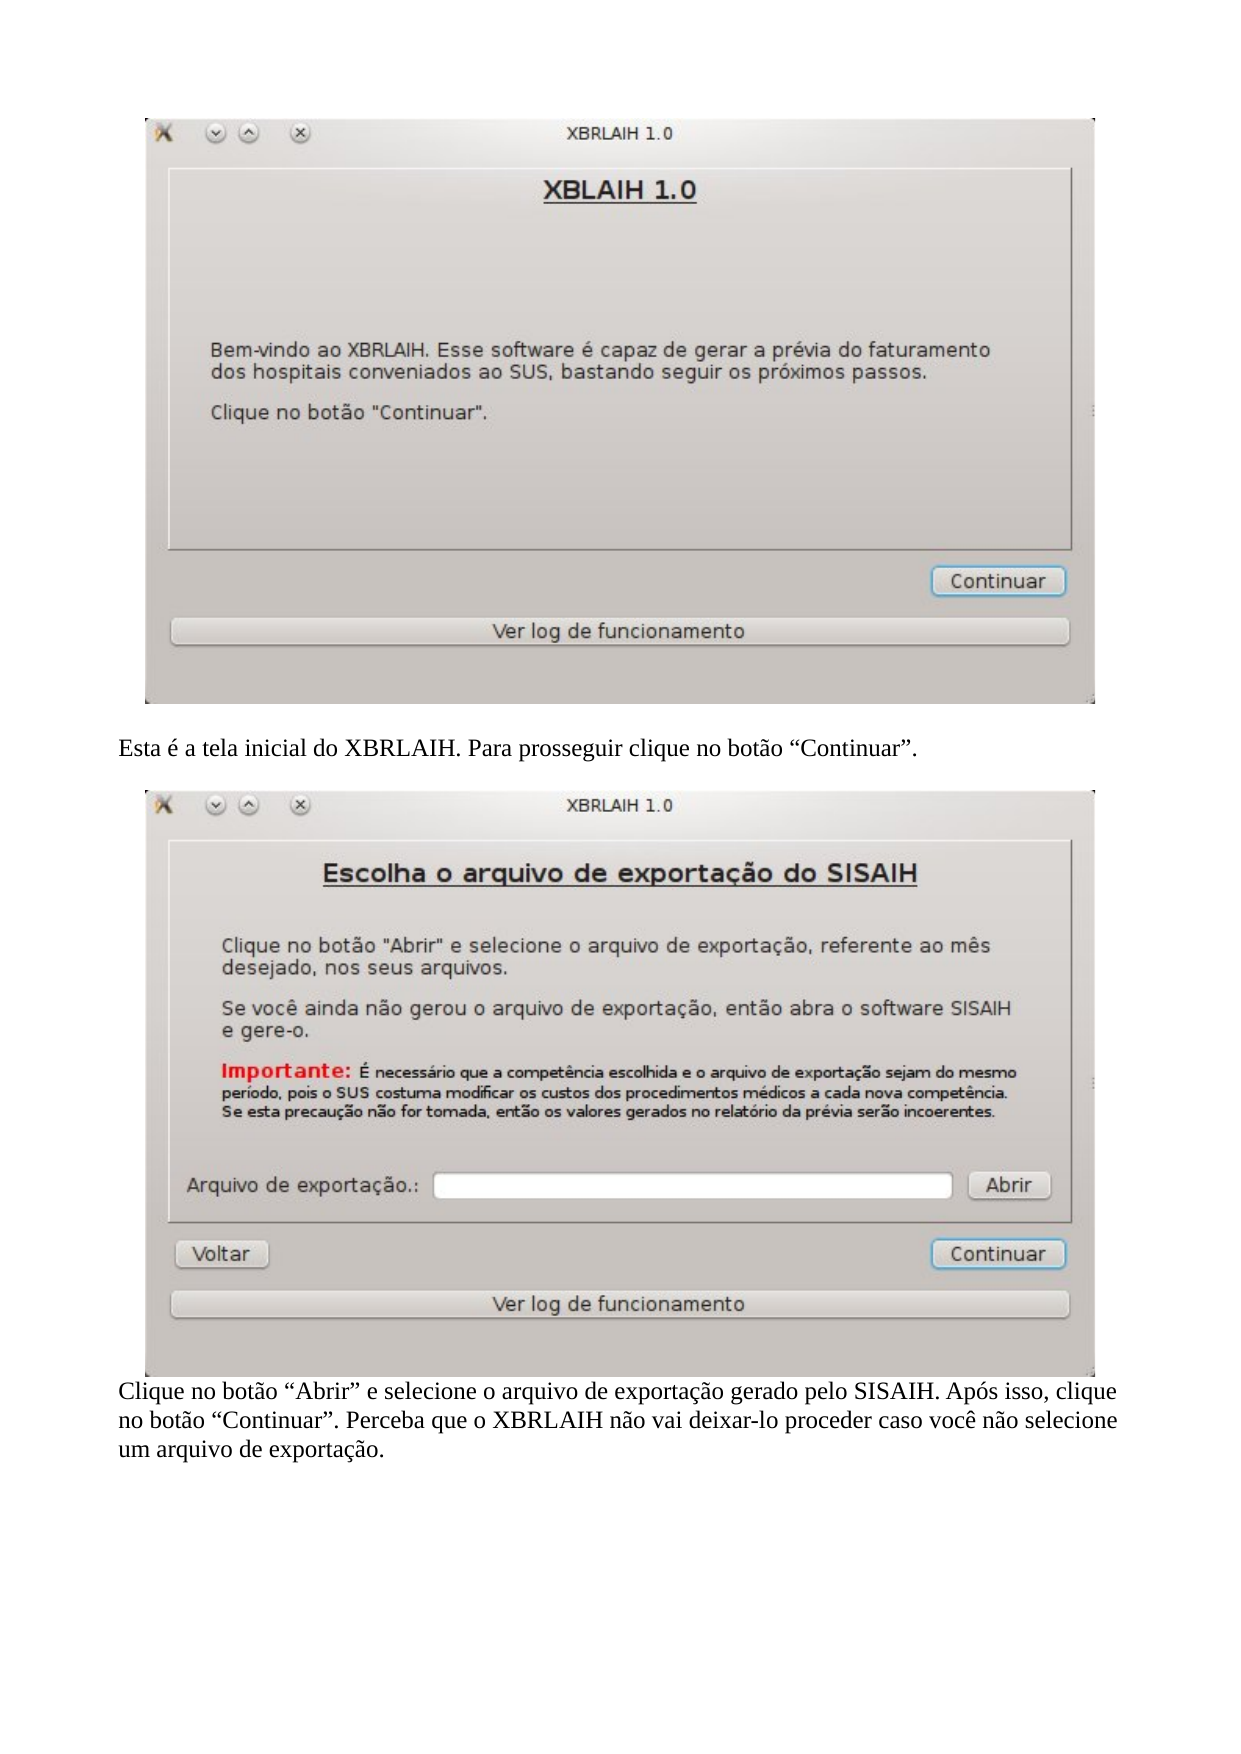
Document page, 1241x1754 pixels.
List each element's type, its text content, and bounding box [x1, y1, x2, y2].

picture [145, 118, 1096, 704]
picture [145, 790, 1096, 1377]
text Esta é a tela inicial do XBRLAIH. Para prosseguir clique no botão “Continuar”. [118, 733, 1122, 762]
text Clique no botão “Abrir” e selecione o arquivo de exportação gerado pelo SISAIH. Após isso, clique no botão “Continuar”. Perceba que o XBRLAIH não vai deixar-lo proceder caso você não selecione um arquivo de exportação. [118, 1168, 1122, 1462]
